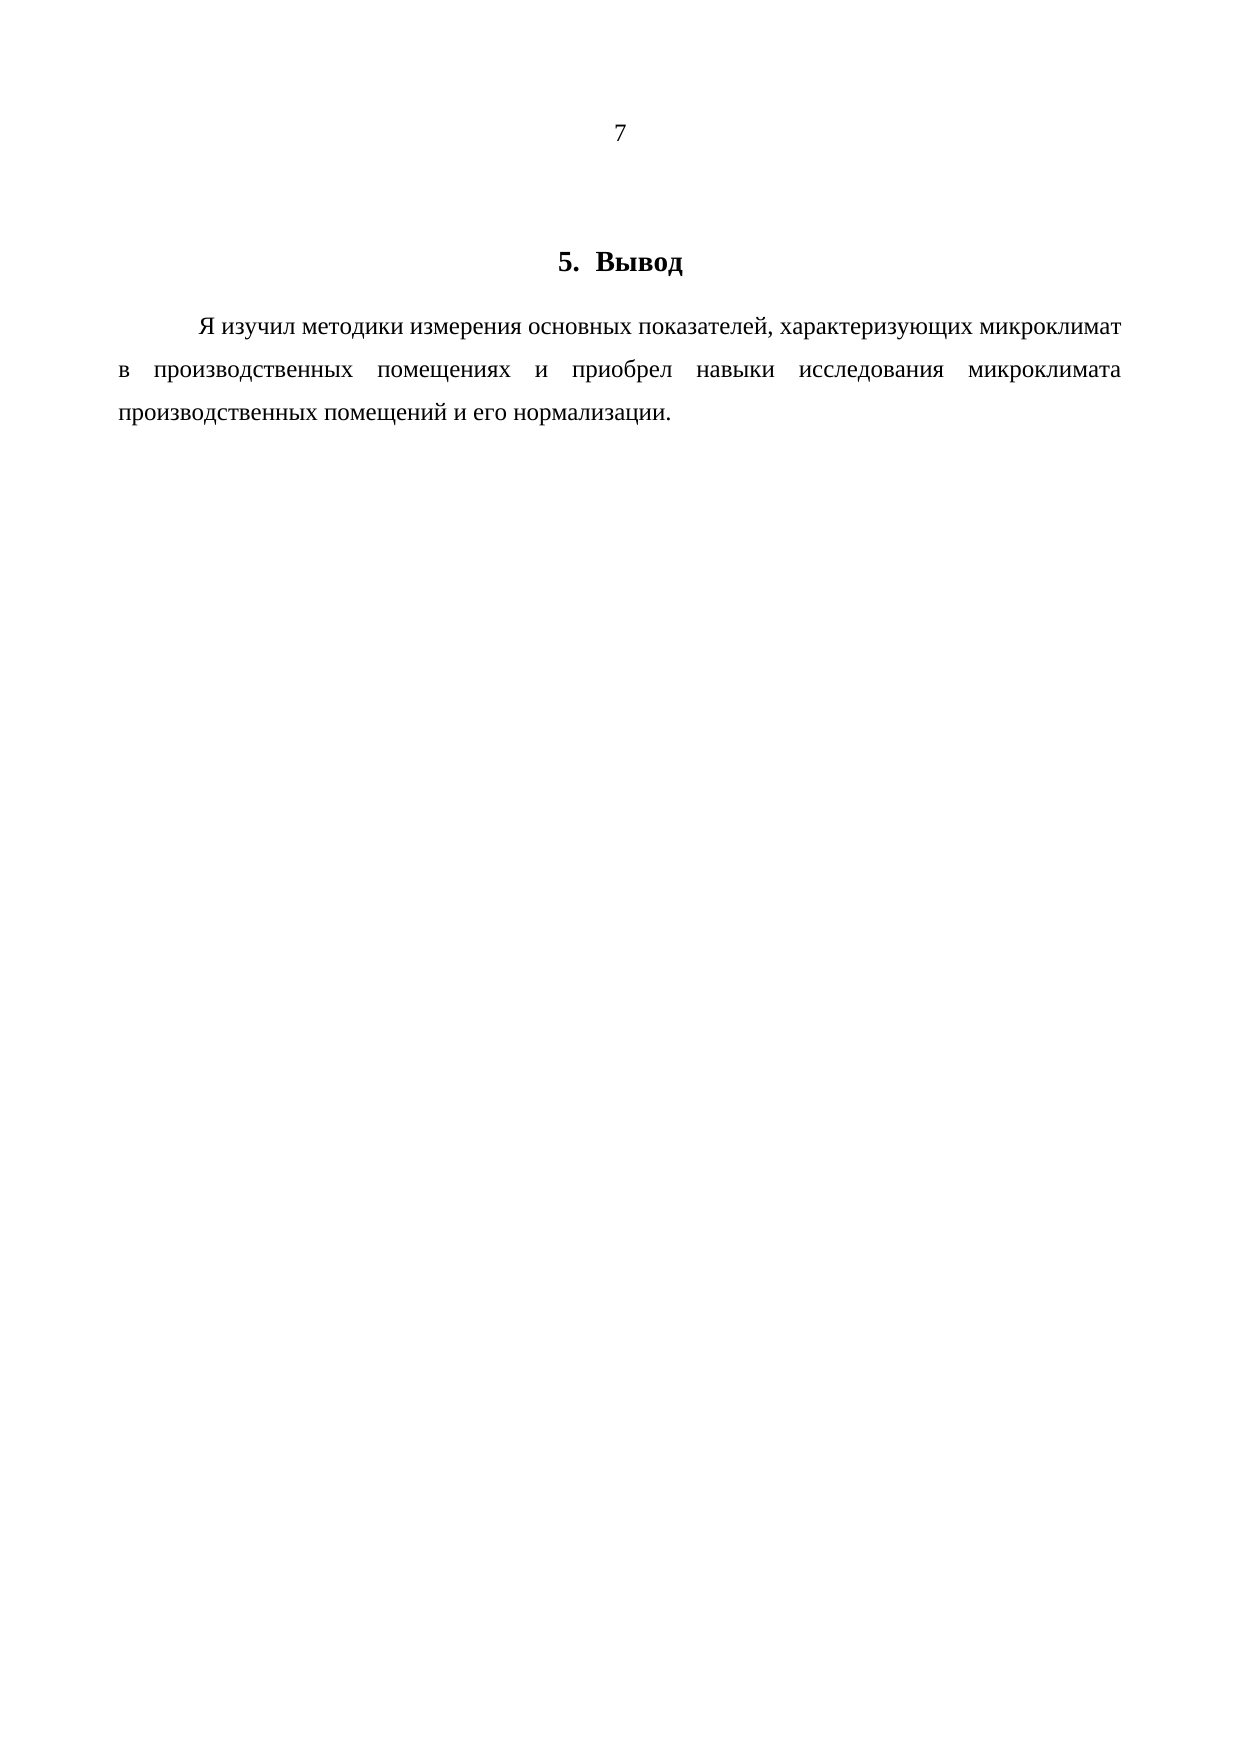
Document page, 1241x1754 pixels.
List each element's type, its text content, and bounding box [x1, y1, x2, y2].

subtitle Вывод [118, 244, 1122, 278]
text Я изучил методики измерения основных показателей, характеризующих микроклимат в производственных помещениях и приобрел навыки исследования микроклимата производственных помещений и его нормализации. [118, 311, 1122, 426]
